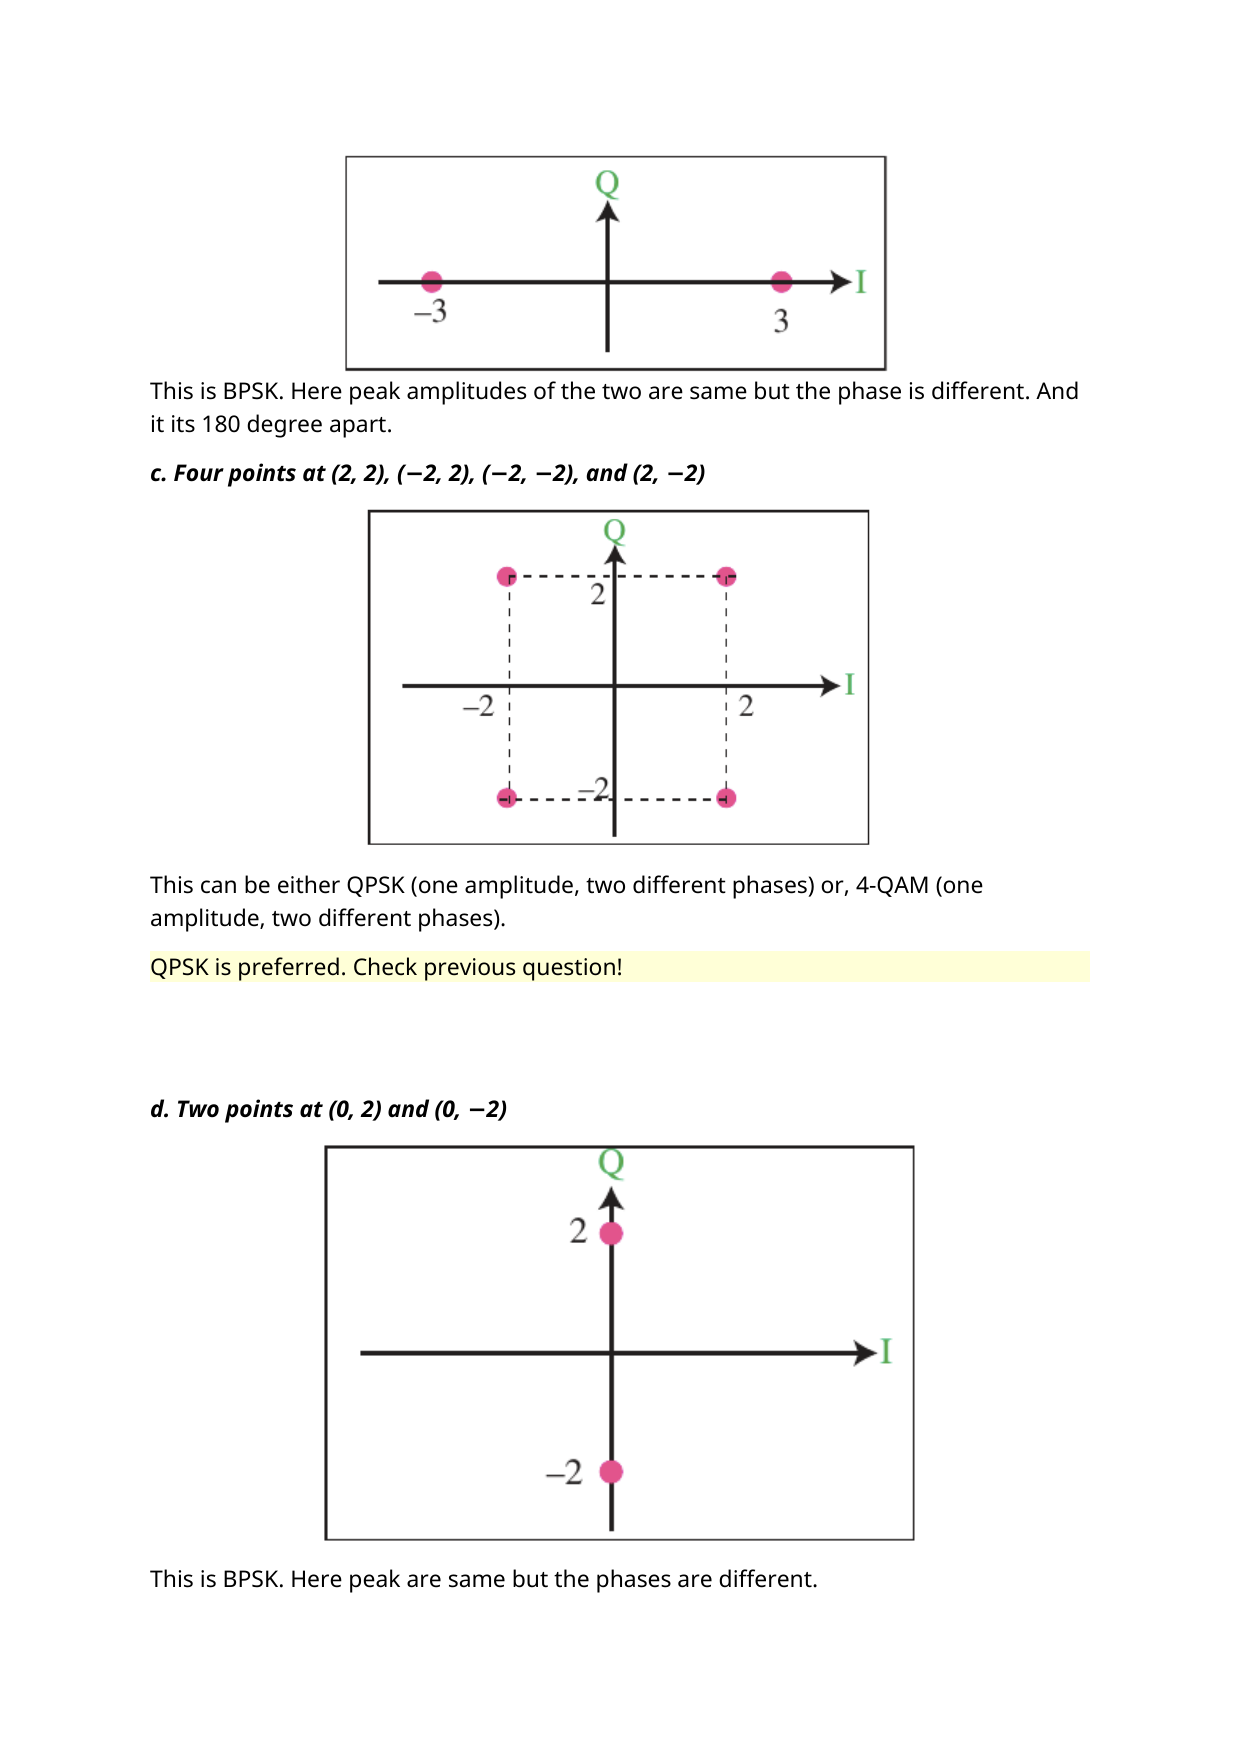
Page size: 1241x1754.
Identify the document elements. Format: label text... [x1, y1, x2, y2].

text c. Four points at (2, 2), (−2, 2), (−2, −2), and (2, −2) [150, 457, 1090, 488]
picture [320, 1142, 920, 1544]
text This is BPSK. Here peak amplitudes of the two are same but the phase is different. And it its 180 degree apart. [150, 150, 1090, 439]
text QPSK is preferred. Check previous question! [150, 951, 1090, 982]
picture [364, 506, 876, 849]
text This is BPSK. Here peak are same but the phases are different. [150, 1142, 1090, 1594]
picture [337, 150, 903, 374]
text This can be either QPSK (one amplitude, two different phases) or, 4-QAM (one amplitude, two different phases). [150, 507, 1090, 933]
text d. Two points at (0, 2) and (0, −2) [150, 1093, 1090, 1124]
